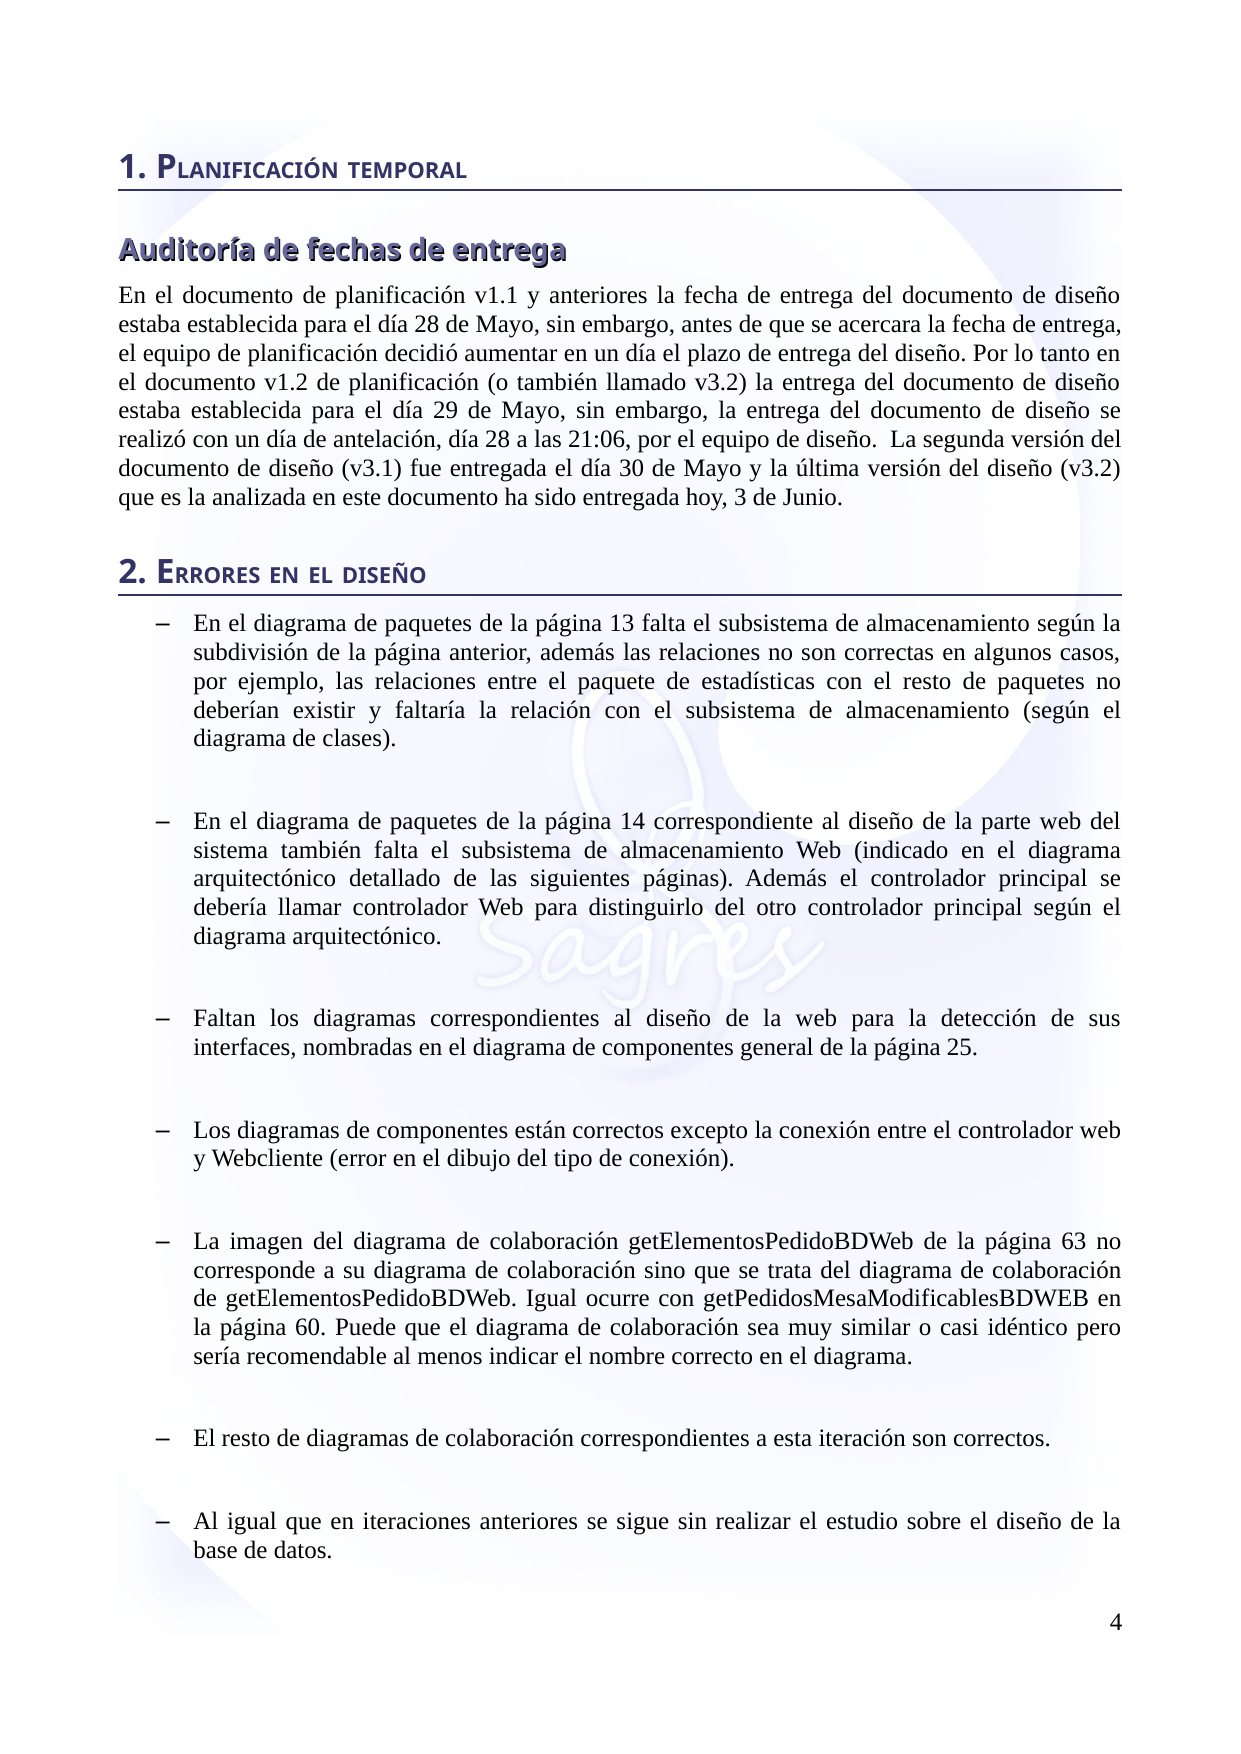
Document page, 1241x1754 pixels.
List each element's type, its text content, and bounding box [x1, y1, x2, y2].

picture [118, 511, 1122, 548]
list En el diagrama de paquetes de la página 13 falta el subsistema de almacenamiento según la subdivisión de la página anterior, además las relaciones no son correctas en algunos casos, por ejemplo, las relaciones entre el paquete de estadísticas con el resto de paquetes no deberían existir y faltaría la relación con el subsistema de almacenamiento (según el diagrama de clases). [156, 608, 1122, 752]
list Los diagramas de componentes están correctos excepto la conexión entre el controlador web y Webcliente (error en el dibujo del tipo de conexión). [156, 1115, 1122, 1172]
picture [118, 118, 1122, 143]
picture [118, 596, 1122, 1636]
subtitle 1. Planificación temporal [118, 143, 1122, 189]
picture [118, 268, 1122, 281]
subtitle 2. Errores en el diseño [118, 548, 1122, 594]
list Al igual que en iteraciones anteriores se sigue sin realizar el estudio sobre el diseño de la base de datos. [156, 1506, 1122, 1563]
list La imagen del diagrama de colaboración getElementosPedidoBDWeb de la página 63 no corresponde a su diagrama de colaboración sino que se trata del diagrama de colaboración de getElementosPedidoBDWeb. Igual ocurre con getPedidosMesaModificablesBDWEB en la página 60. Puede que el diagrama de colaboración sea muy similar o casi idéntico pero sería recomendable al menos indicar el nombre correcto en el diagrama. [156, 1226, 1122, 1370]
list Faltan los diagramas correspondientes al diseño de la web para la detección de sus interfaces, nombradas en el diagrama de componentes general de la página 25. [156, 1003, 1122, 1061]
picture [118, 191, 1122, 228]
list El resto de diagramas de colaboración correspondientes a esta iteración son correctos. [156, 1423, 1122, 1452]
subtitle Auditoría de fechas de entrega [118, 228, 1122, 268]
list En el diagrama de paquetes de la página 14 correspondiente al diseño de la parte web del sistema también falta el subsistema de almacenamiento Web (indicado en el diagrama arquitectónico detallado de las siguientes páginas). Además el controlador principal se debería llamar controlador Web para distinguirlo del otro controlador principal según el diagrama arquitectónico. [156, 806, 1122, 950]
text En el documento de planificación v1.1 y anteriores la fecha de entrega del documento de diseño estaba establecida para el día 28 de Mayo, sin embargo, antes de que se acercara la fecha de entrega, el equipo de planificación decidió aumentar en un día el plazo de entrega del diseño. Por lo tanto en el documento v1.2 de planificación (o también llamado v3.2) la entrega del documento de diseño estaba establecida para el día 29 de Mayo, sin embargo, la entrega del documento de diseño se realizó con un día de antelación, día 28 a las 21:06, por el equipo de diseño. La segunda versión del documento de diseño (v3.1) fue entregada el día 30 de Mayo y la última versión del diseño (v3.2) que es la analizada en este documento ha sido entregada hoy, 3 de Junio. [118, 281, 1122, 511]
